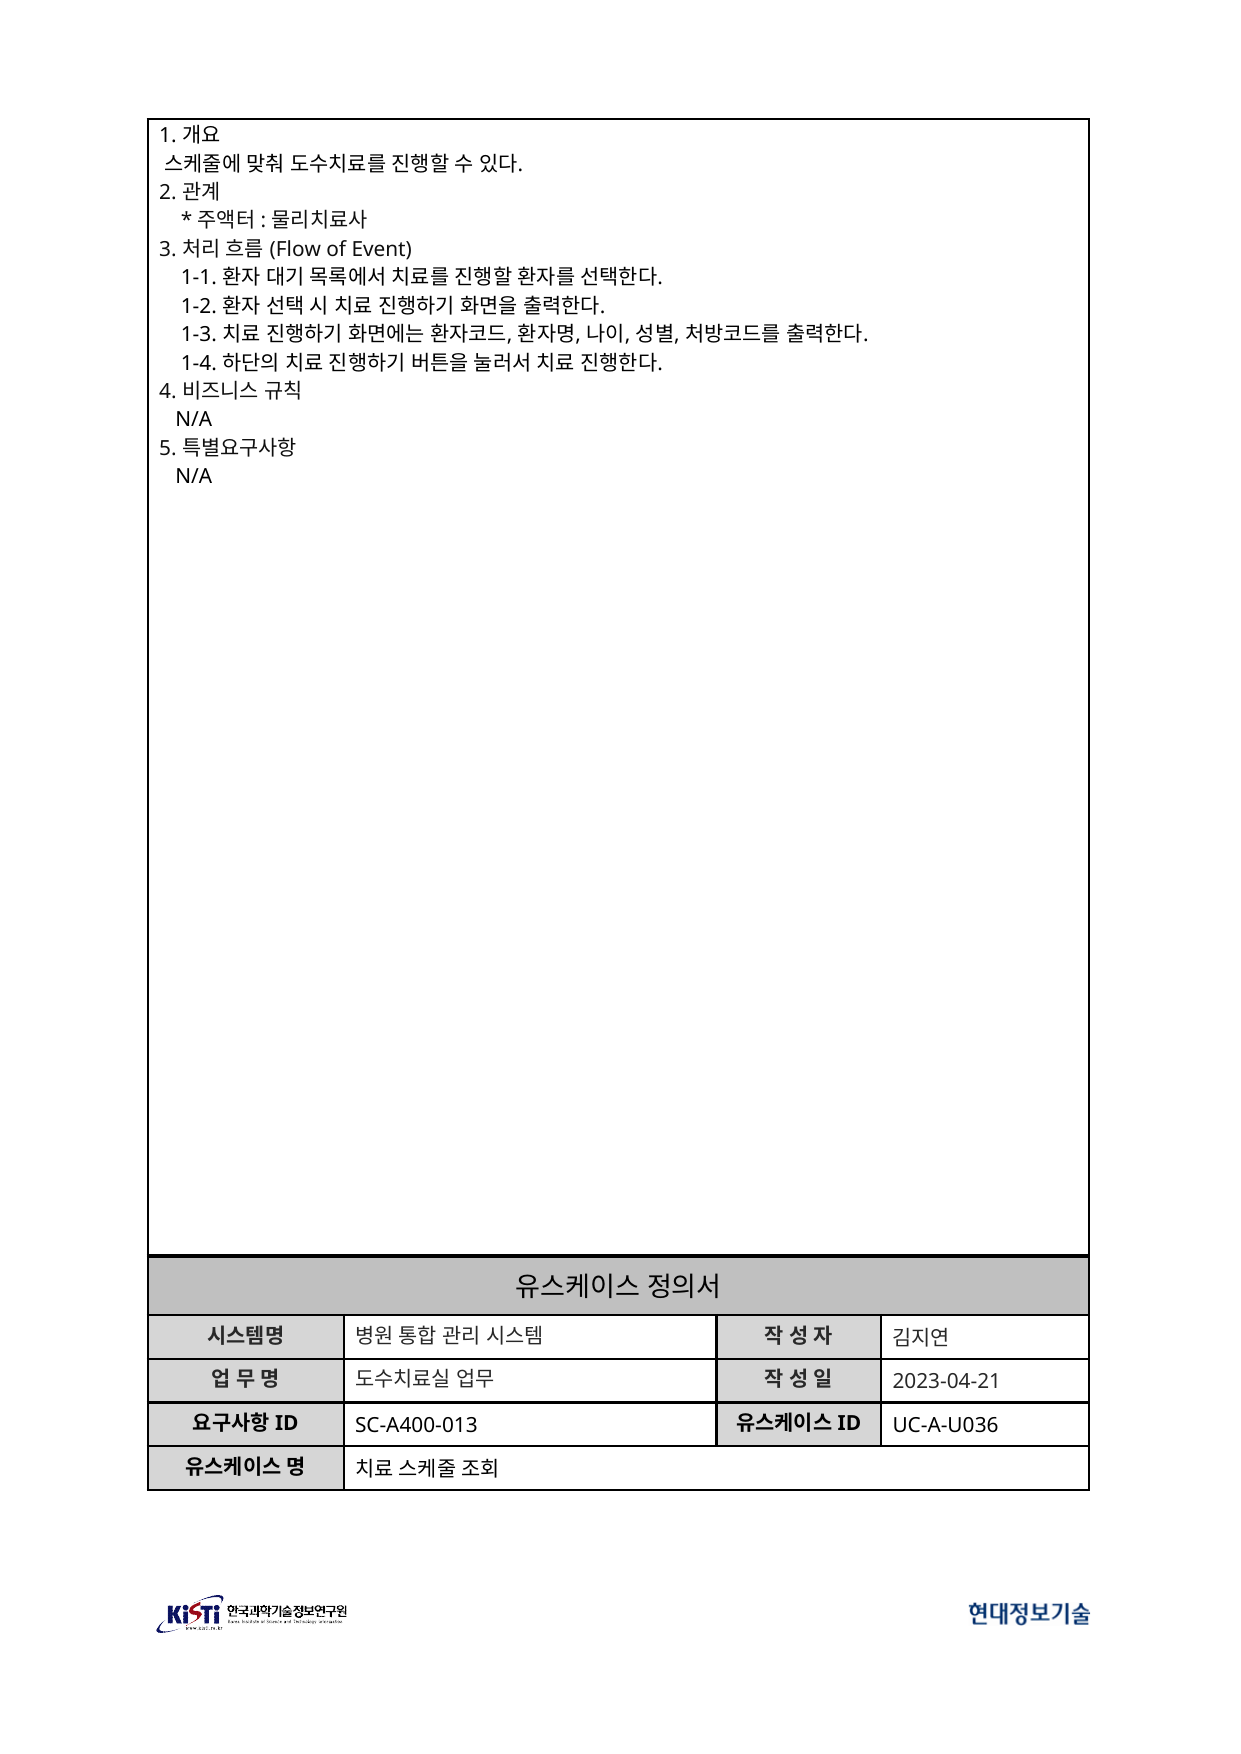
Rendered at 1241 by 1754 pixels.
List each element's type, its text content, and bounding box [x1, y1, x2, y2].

table_cell 작 성 일 [718, 1360, 880, 1401]
table_cell 도수치료실 업무 [345, 1360, 715, 1401]
table_cell 시스템명 [149, 1316, 343, 1358]
table_cell 김지연 [882, 1316, 1088, 1358]
table_header 유스케이스 정의서 [149, 1258, 1088, 1314]
picture [968, 1602, 1091, 1626]
picture [156, 1595, 347, 1633]
table_cell 작 성 자 [718, 1316, 880, 1358]
table_cell 치료 스케줄 조회 [345, 1447, 1088, 1489]
table_cell 2023-04-21 [882, 1360, 1088, 1401]
table_cell 요구사항 ID [149, 1404, 343, 1445]
table_cell 유스케이스 ID [718, 1404, 880, 1445]
table_cell 업 무 명 [149, 1360, 343, 1401]
table_cell 병원 통합 관리 시스템 [345, 1316, 715, 1358]
table_cell 유스케이스 명 [149, 1447, 343, 1489]
table_cell SC-A400-013 [345, 1404, 715, 1445]
table_cell UC-A-U036 [882, 1404, 1088, 1445]
table_cell 1. 개요 스케줄에 맞춰 도수치료를 진행할 수 있다. 2. 관계 * 주액터 : 물리치료사 3. 처리 흐름 (Flow of Event) 1-1. 환자 대기 목록에서 치료를 진행할 환자를 선택한다. 1-2. 환자 선택 시 치료 진행하기 화면을 출력한다. 1-3. 치료 진행하기 화면에는 환자코드, 환자명, 나이, 성별, 처방코드를 출력한다. 1-4. 하단의 치료 진행하기 버튼을 눌러서 치료 진행한다. 4. 비즈니스 규칙 N/A 5. 특별요구사항 N/A [149, 120, 1088, 1253]
